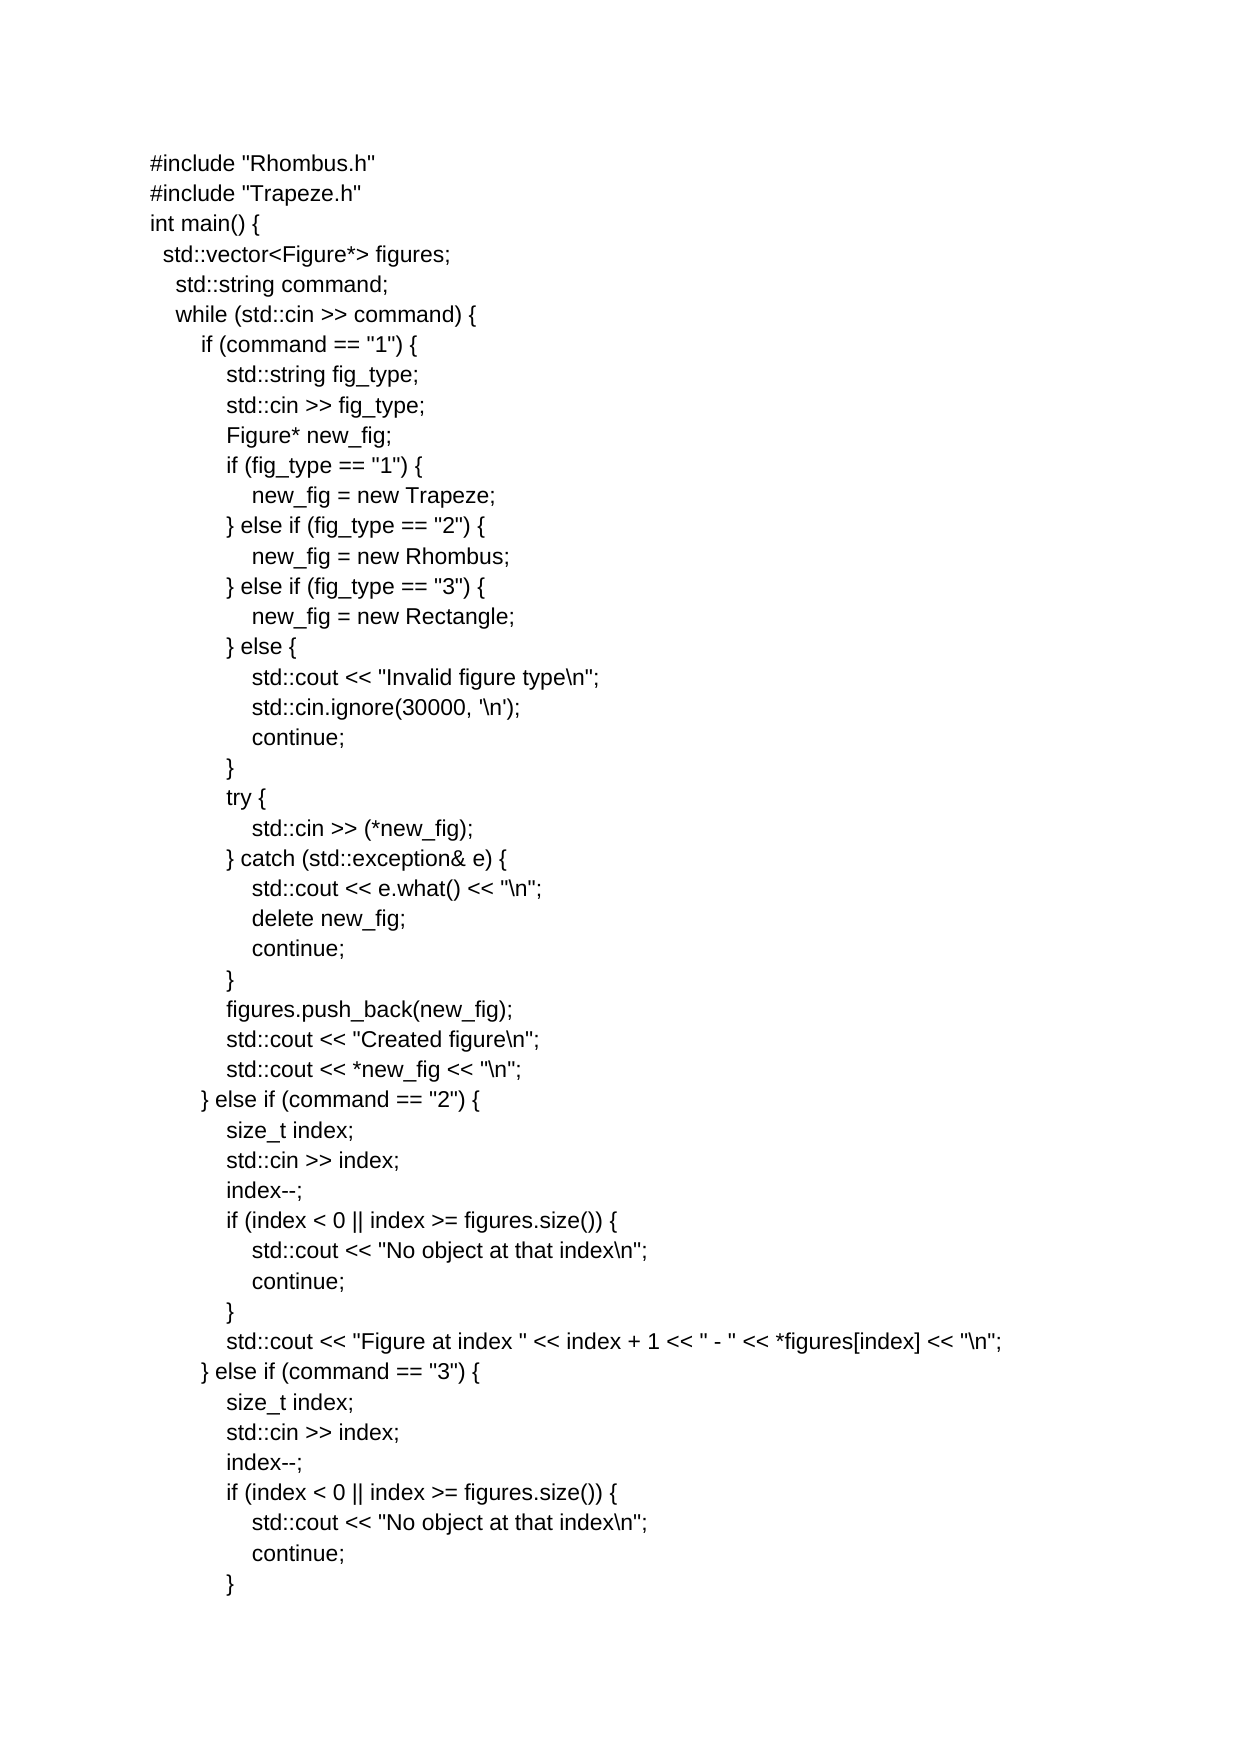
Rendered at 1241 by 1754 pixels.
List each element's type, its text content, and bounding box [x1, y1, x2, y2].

text std::cout << "Invalid figure type\n"; [150, 663, 1090, 690]
text figures.push_back(new_fig); [150, 996, 1090, 1022]
text std::cout << "No object at that index\n"; [150, 1237, 1090, 1264]
text } [150, 966, 1090, 992]
text } else if (command == "2") { [150, 1086, 1090, 1113]
text continue; [150, 1268, 1090, 1294]
text std::cin >> index; [150, 1419, 1090, 1445]
text std::string command; [150, 271, 1090, 297]
text std::cout << "Figure at index " << index + 1 << " - " << *figures[index] << "\n"; [150, 1328, 1090, 1354]
text if (index < 0 || index >= figures.size()) { [150, 1479, 1090, 1506]
text } else if (command == "3") { [150, 1358, 1090, 1385]
text continue; [150, 935, 1090, 962]
text std::cin >> fig_type; [150, 392, 1090, 418]
text index--; [150, 1449, 1090, 1475]
text } catch (std::exception& e) { [150, 845, 1090, 871]
text continue; [150, 1539, 1090, 1566]
text } [150, 754, 1090, 781]
text size_t index; [150, 1117, 1090, 1143]
text continue; [150, 724, 1090, 750]
text delete new_fig; [150, 905, 1090, 932]
text } [150, 1570, 1090, 1596]
text Figure* new_fig; [150, 422, 1090, 448]
text new_fig = new Trapeze; [150, 482, 1090, 509]
text } else { [150, 633, 1090, 660]
text } else if (fig_type == "2") { [150, 512, 1090, 539]
text #include "Rhombus.h" [150, 150, 1090, 176]
text while (std::cin >> command) { [150, 301, 1090, 327]
text std::cin.ignore(30000, '\n'); [150, 694, 1090, 720]
text #include "Trapeze.h" [150, 180, 1090, 207]
text std::cout << e.what() << "\n"; [150, 875, 1090, 901]
text std::cin >> index; [150, 1147, 1090, 1173]
text } [150, 1298, 1090, 1324]
text std::string fig_type; [150, 361, 1090, 388]
text } else if (fig_type == "3") { [150, 573, 1090, 599]
text index--; [150, 1177, 1090, 1203]
text std::vector<Figure*> figures; [150, 241, 1090, 267]
text std::cout << "No object at that index\n"; [150, 1509, 1090, 1536]
text std::cout << *new_fig << "\n"; [150, 1056, 1090, 1083]
text if (command == "1") { [150, 331, 1090, 358]
text size_t index; [150, 1388, 1090, 1415]
text try { [150, 784, 1090, 811]
text std::cin >> (*new_fig); [150, 814, 1090, 841]
text std::cout << "Created figure\n"; [150, 1026, 1090, 1052]
text int main() { [150, 210, 1090, 237]
text new_fig = new Rhombus; [150, 543, 1090, 569]
text if (fig_type == "1") { [150, 452, 1090, 478]
text if (index < 0 || index >= figures.size()) { [150, 1207, 1090, 1234]
text new_fig = new Rectangle; [150, 603, 1090, 629]
